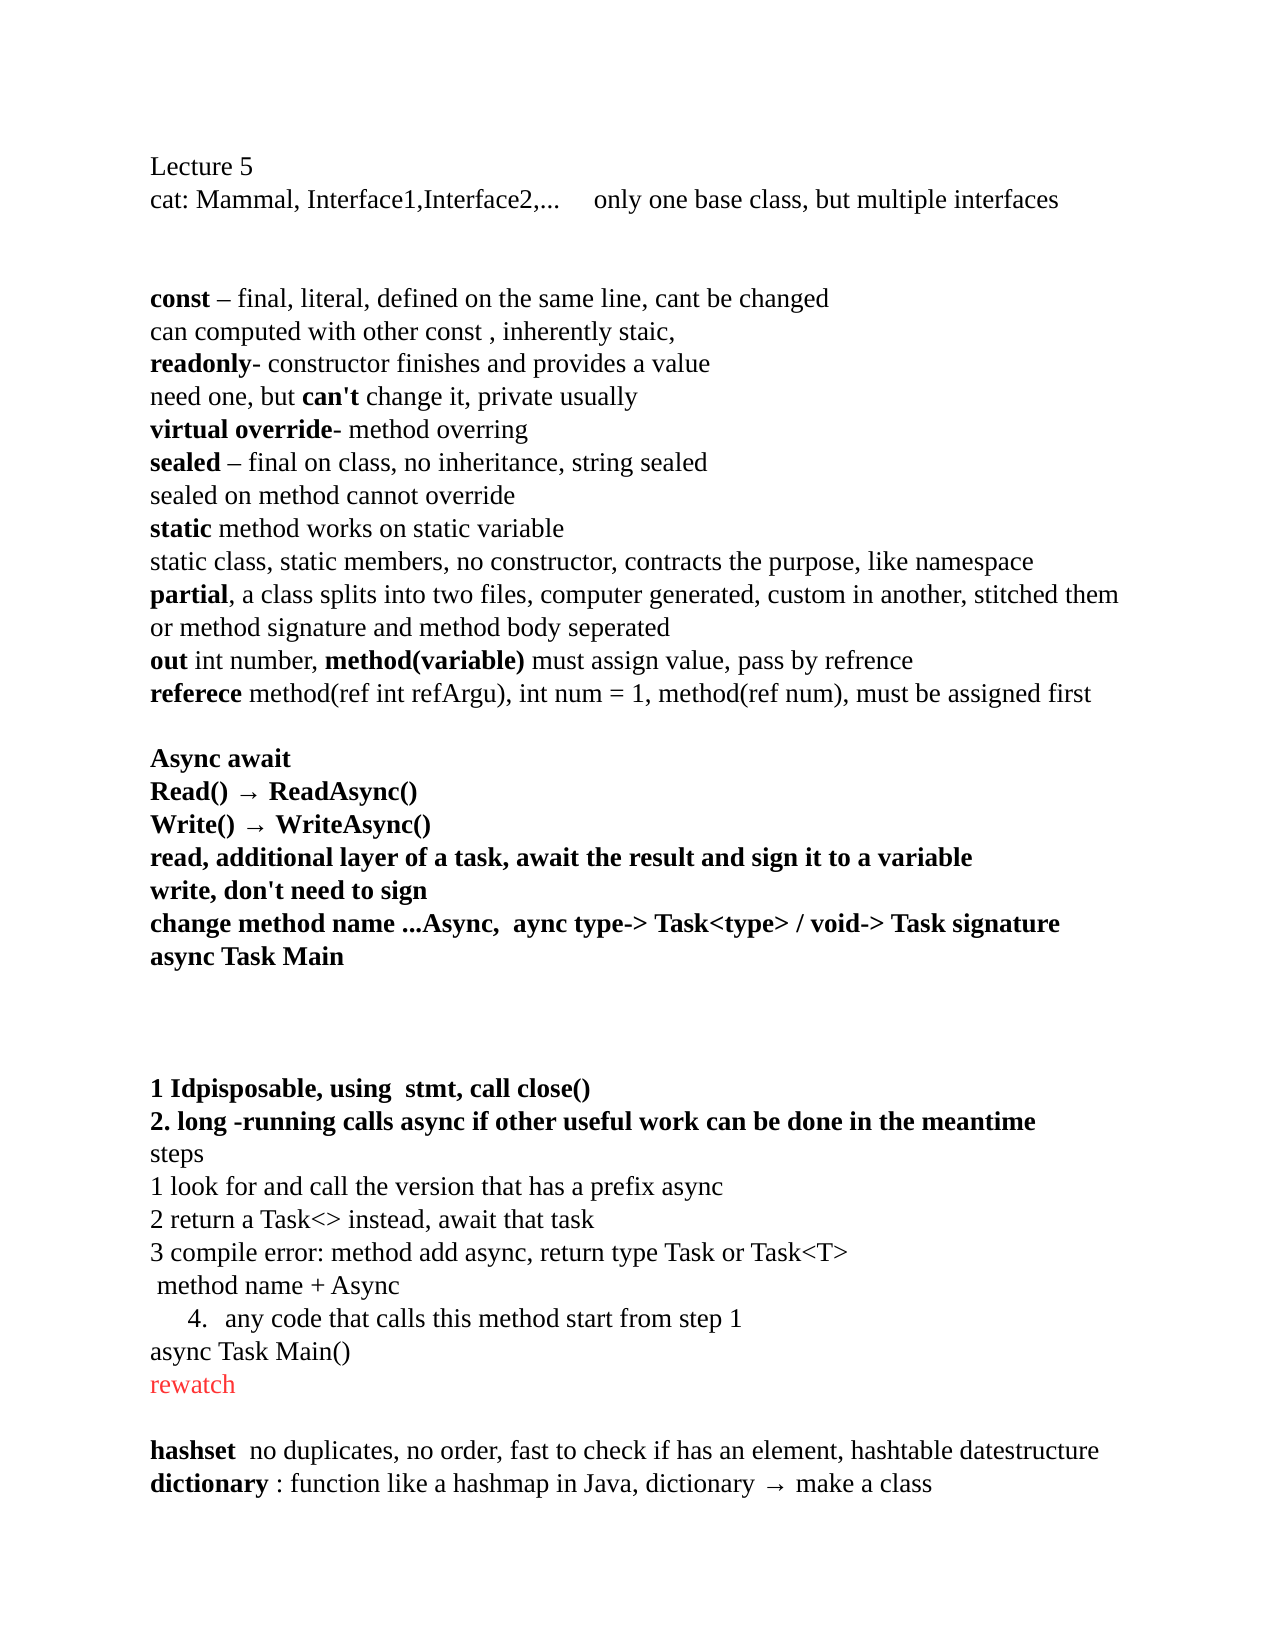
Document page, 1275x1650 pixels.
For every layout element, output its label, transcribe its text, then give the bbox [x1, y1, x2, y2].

text 1 Idpisposable, using stmt, call close() [150, 1072, 1125, 1103]
text async Task Main() [150, 1335, 1125, 1366]
text Read() → ReadAsync() [150, 775, 1125, 807]
text async Task Main [150, 940, 1125, 971]
text steps [150, 1137, 1125, 1169]
text Lecture 5 [150, 150, 1125, 181]
text hashset no duplicates, no order, fast to check if has an element, hashtable datestructure [150, 1434, 1125, 1465]
text static class, static members, no constructor, contracts the purpose, like namespace [150, 545, 1125, 576]
text static method works on static variable [150, 512, 1125, 543]
text 2. long -running calls async if other useful work can be done in the meantime [150, 1104, 1125, 1136]
text partial, a class splits into two files, computer generated, custom in another, stitched them [150, 578, 1125, 609]
text Async await [150, 742, 1125, 774]
text out int number, method(variable) must assign value, pass by refrence [150, 644, 1125, 675]
text rewatch [150, 1368, 1125, 1399]
text can computed with other const , inherently staic, [150, 314, 1125, 346]
text 3 compile error: method add async, return type Task or Task<T> [150, 1236, 1125, 1267]
text dictionary : function like a hashmap in Java, dictionary → make a class [150, 1467, 1125, 1498]
text Write() → WriteAsync() [150, 808, 1125, 839]
list any code that calls this method start from step 1 [187, 1302, 1125, 1333]
text referece method(ref int refArgu), int num = 1, method(ref num), must be assigned first [150, 677, 1125, 708]
text change method name ...Async, aync type-> Task<type> / void-> Task signature [150, 907, 1125, 938]
text need one, but can't change it, private usually [150, 380, 1125, 412]
text read, additional layer of a task, await the result and sign it to a variable [150, 841, 1125, 872]
text or method signature and method body seperated [150, 611, 1125, 642]
text 1 look for and call the version that has a prefix async [150, 1170, 1125, 1202]
text cat: Mammal, Interface1,Interface2,... only one base class, but multiple interfaces [150, 183, 1125, 214]
text const – final, literal, defined on the same line, cant be changed [150, 282, 1125, 313]
text sealed – final on class, no inheritance, string sealed [150, 446, 1125, 477]
text write, don't need to sign [150, 874, 1125, 905]
text virtual override- method overring [150, 413, 1125, 444]
text readonly- constructor finishes and provides a value [150, 347, 1125, 379]
text method name + Async [150, 1269, 1125, 1300]
text 2 return a Task<> instead, await that task [150, 1203, 1125, 1234]
text sealed on method cannot override [150, 479, 1125, 510]
